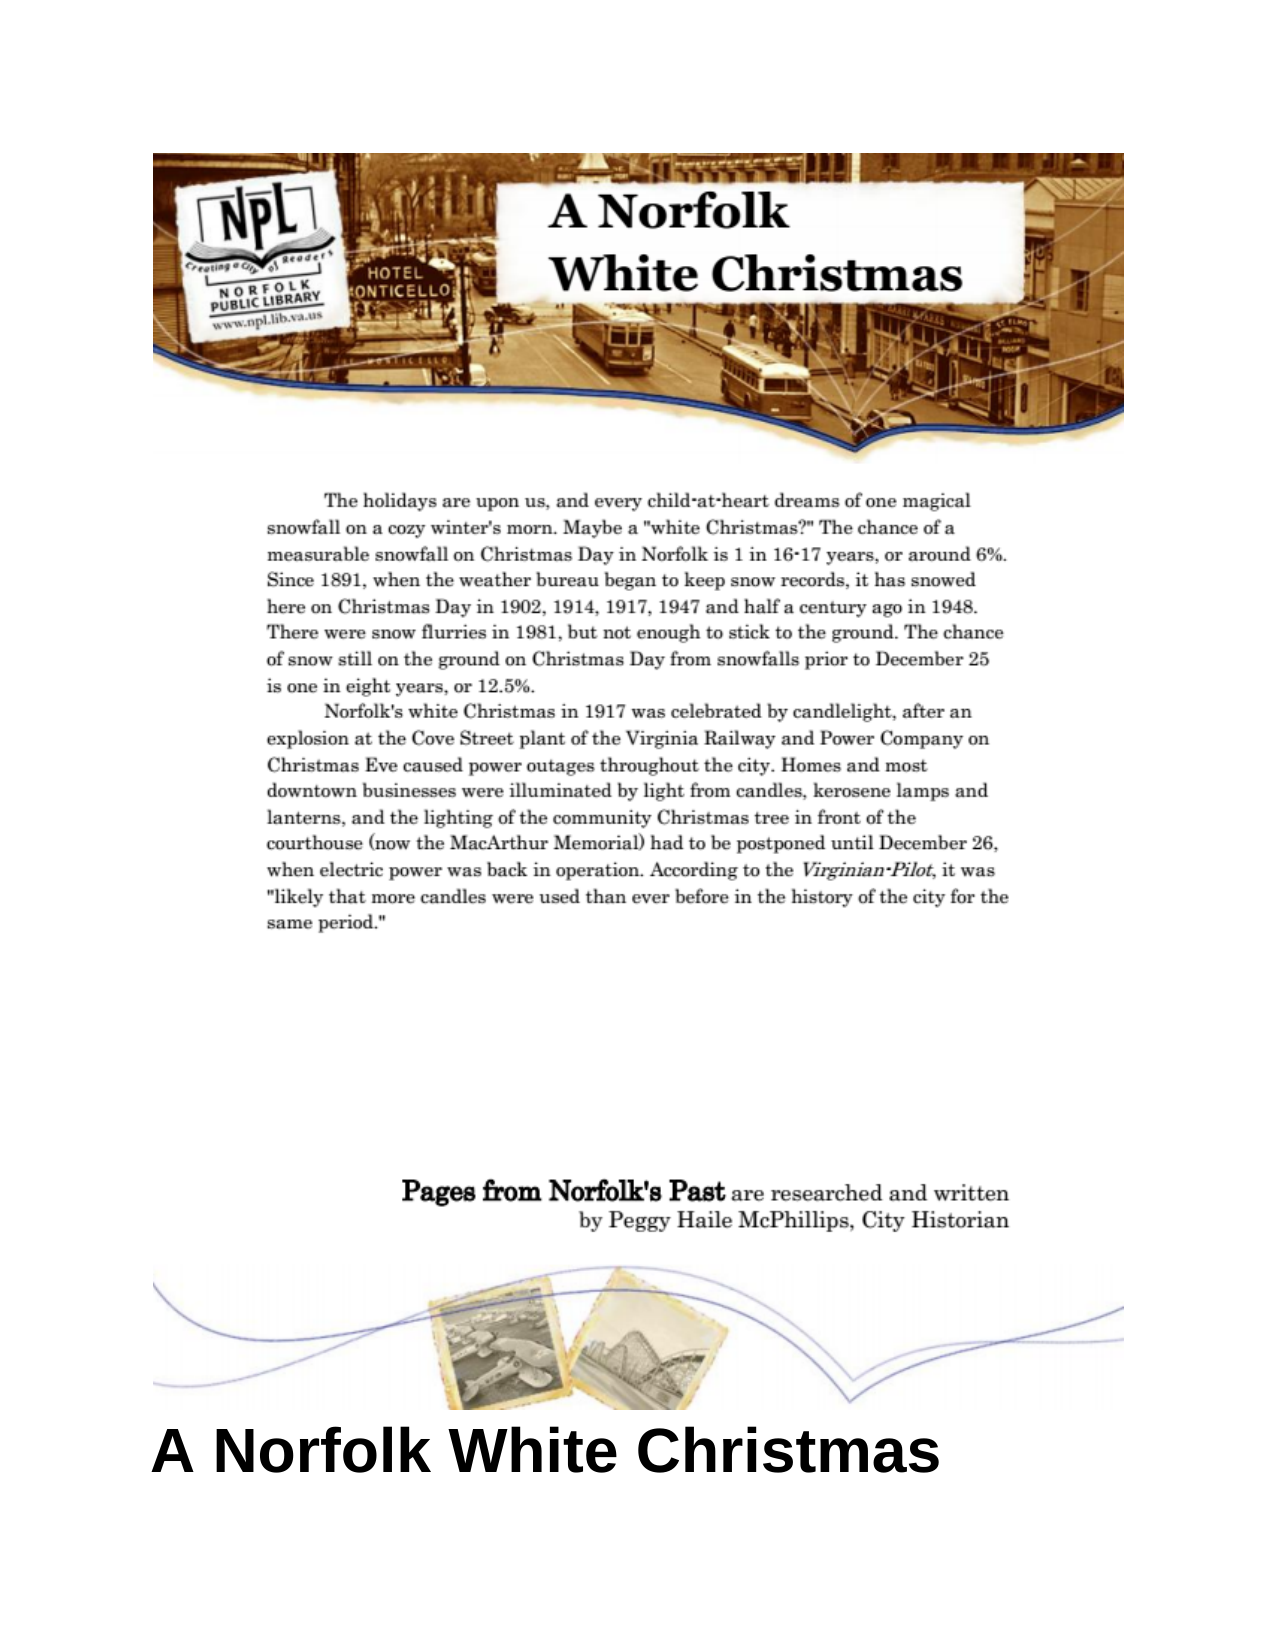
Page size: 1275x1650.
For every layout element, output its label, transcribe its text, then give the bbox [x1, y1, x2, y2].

text A Norfolk White Christmas [150, 1416, 1125, 1486]
picture [153, 153, 1124, 1410]
